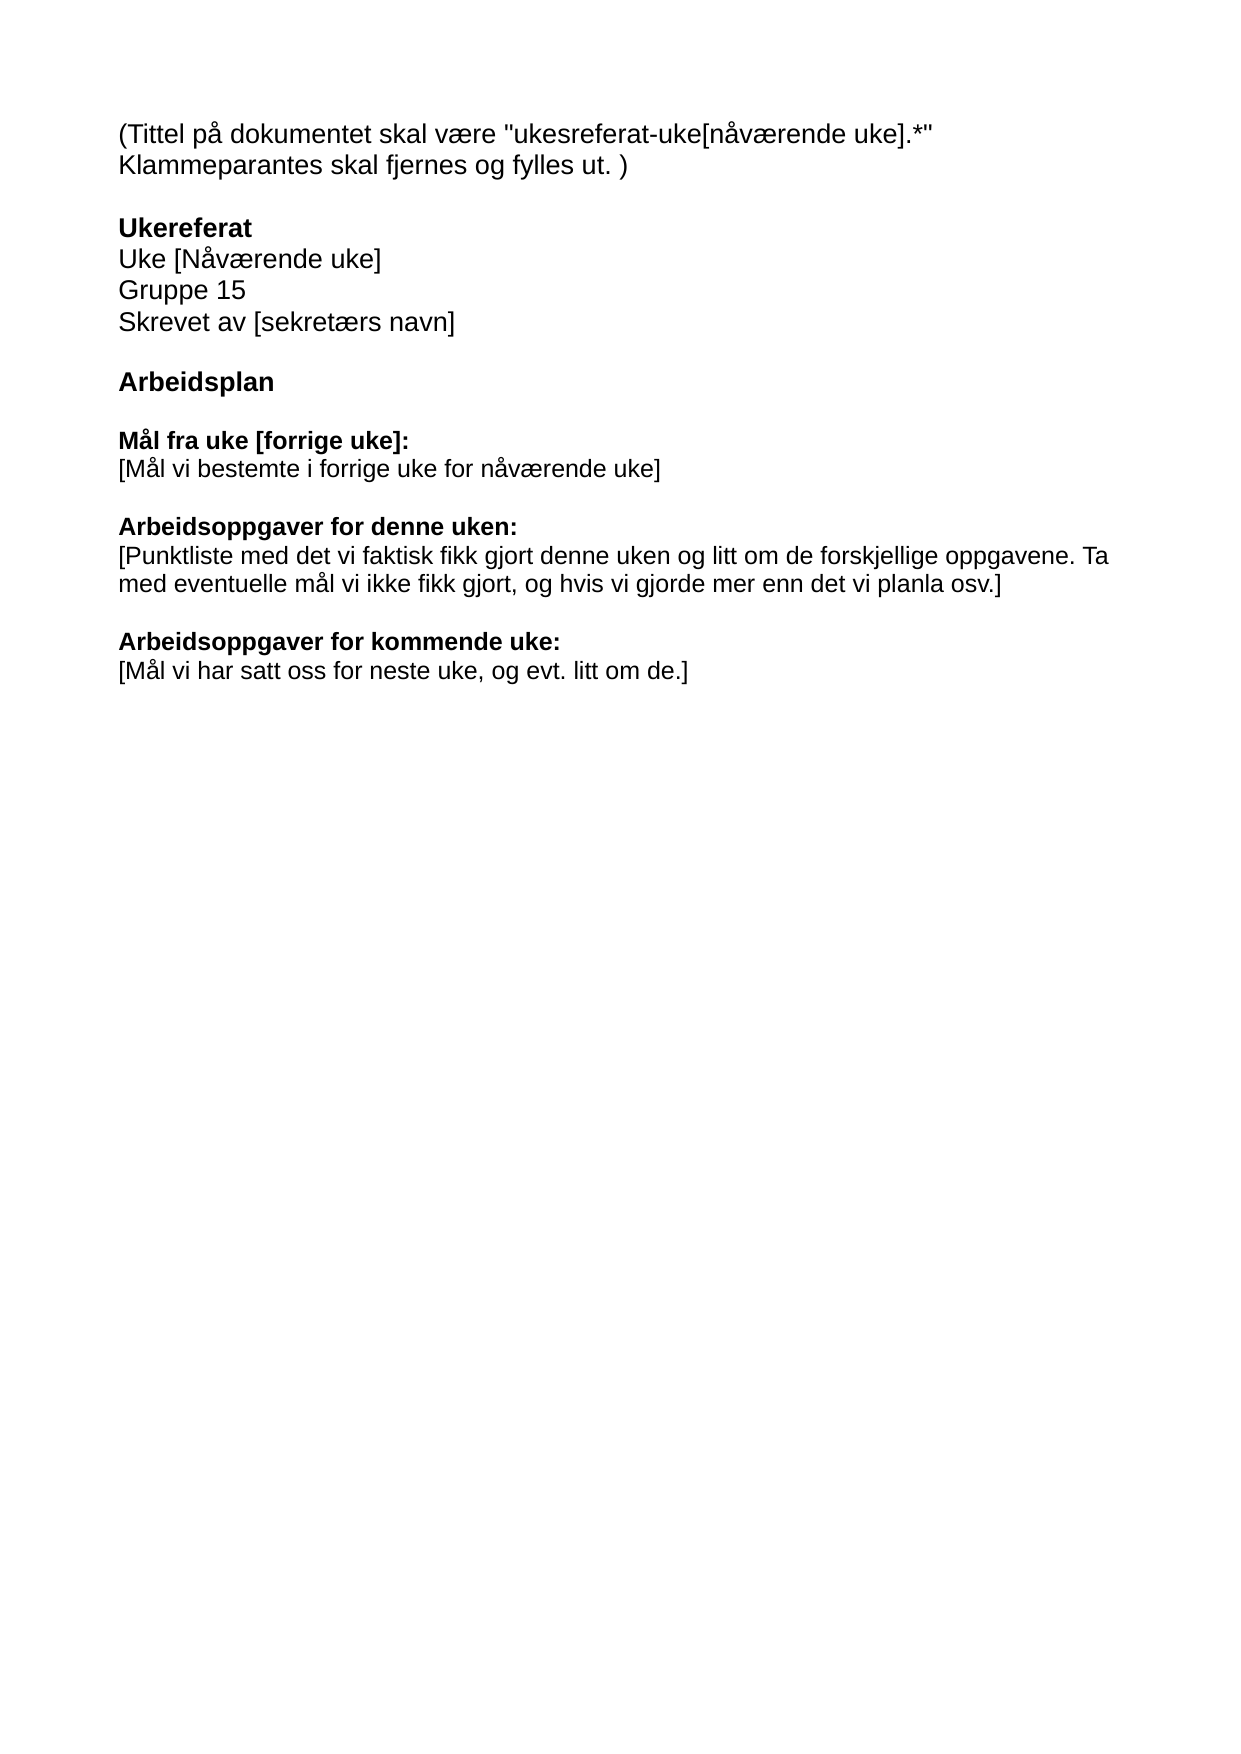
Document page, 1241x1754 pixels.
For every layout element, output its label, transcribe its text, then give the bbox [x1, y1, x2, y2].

text Arbeidsoppgaver for denne uken: [118, 512, 1122, 541]
text Arbeidsplan [118, 366, 1122, 397]
text Skrevet av [sekretærs navn] [118, 306, 1122, 337]
text (Tittel på dokumentet skal være "ukesreferat-uke[nåværende uke].*" [118, 118, 1122, 149]
text Arbeidsoppgaver for kommende uke: [118, 627, 1122, 656]
text [Punktliste med det vi faktisk fikk gjort denne uken og litt om de forskjellige oppgavene. Ta med eventuelle mål vi ikke fikk gjort, og hvis vi gjorde mer enn det vi planla osv.] [118, 541, 1122, 598]
text [Mål vi har satt oss for neste uke, og evt. litt om de.] [118, 656, 1122, 684]
text Klammeparantes skal fjernes og fylles ut. ) [118, 149, 1122, 181]
text Uke [Nåværende uke] [118, 243, 1122, 274]
text Mål fra uke [forrige uke]: [118, 426, 1122, 454]
text [Mål vi bestemte i forrige uke for nåværende uke] [118, 454, 1122, 483]
text Gruppe 15 [118, 274, 1122, 306]
text Ukereferat [118, 212, 1122, 243]
